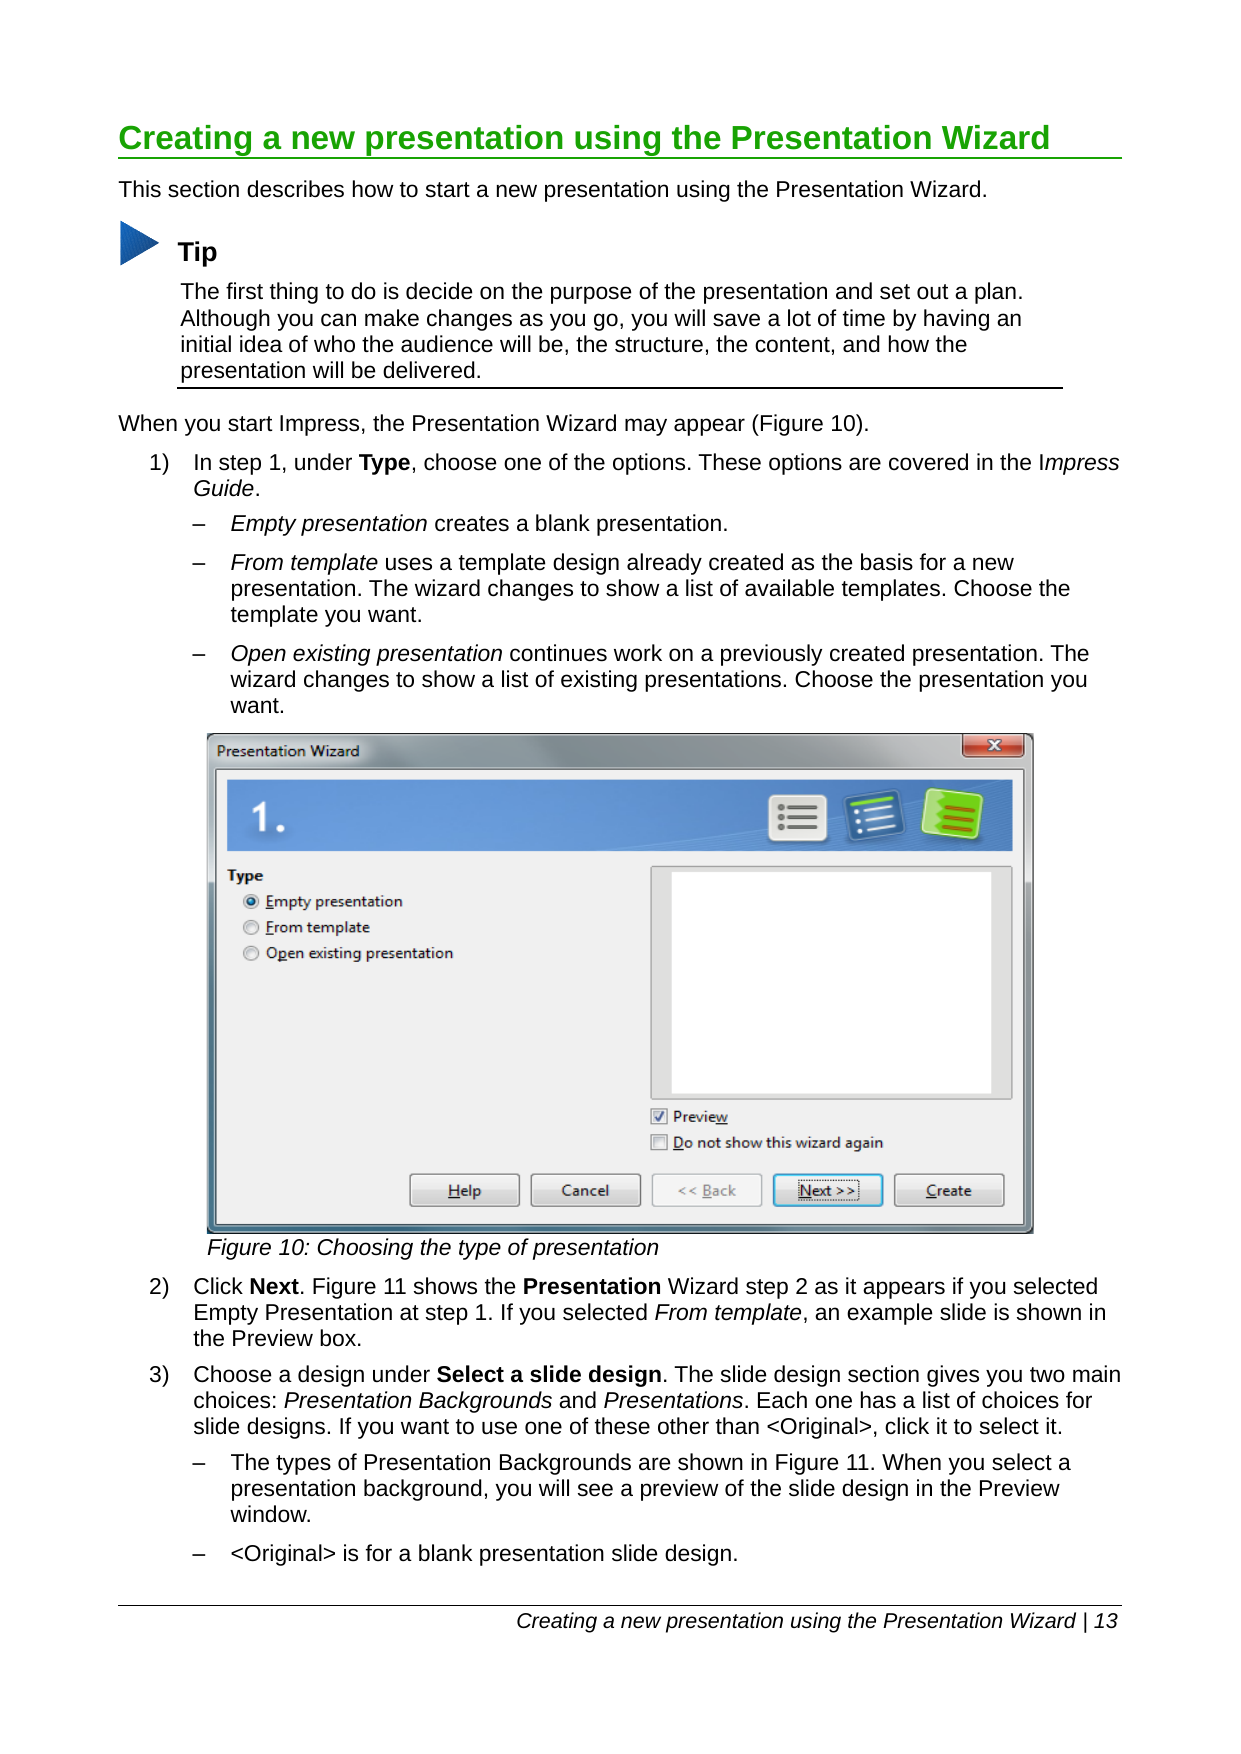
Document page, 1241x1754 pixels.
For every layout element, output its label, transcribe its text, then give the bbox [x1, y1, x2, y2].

text Figure 10: Choosing the type of presentation [207, 1234, 1034, 1260]
list <Original> is for a blank presentation slide design. [192, 1539, 1122, 1566]
list Open existing presentation continues work on a previously created presentation. The wizard changes to show a list of existing presentations. Choose the presentation you want. [192, 639, 1122, 718]
text The first thing to do is decide on the purpose of the presentation and set out a plan. Although you can make changes as you go, you will save a lot of time by having an initial idea of who the audience will be, the structure, the content, and how the presentation will be delivered. [177, 275, 1063, 387]
list From template uses a template design already created as the basis for a new presentation. The wizard changes to show a list of available templates. Choose the template you want. [192, 548, 1122, 627]
list In step 1, under Type, choose one of the options. These options are covered in the Impress Guide. [169, 448, 1122, 501]
list Empty presentation creates a blank presentation. [192, 510, 1122, 536]
list When you start Impress, the Presentation Wizard may appear (Figure 10). [118, 410, 1122, 436]
text This section describes how to start a new presentation using the Presentation Wizard. [118, 176, 1122, 203]
list The types of Presentation Backgrounds are shown in Figure 11. When you select a presentation background, you will see a preview of the slide design in the Preview window. [192, 1448, 1122, 1527]
subtitle Tip [118, 218, 1122, 268]
picture [206, 733, 1034, 1234]
list Choose a design under Select a slide design. The slide design section gives you two main choices: Presentation Backgrounds and Presentations. Each one has a list of choices for slide designs. If you want to use one of these other than <Original>, click it to select it. [169, 1361, 1122, 1439]
list Click Next. Figure 11 shows the Presentation Wizard step 2 as it appears if you selected Empty Presentation at step 1. If you selected From template, an example slide is shown in the Preview box. [169, 1273, 1122, 1352]
subtitle Creating a new presentation using the Presentation Wizard [118, 118, 1122, 157]
